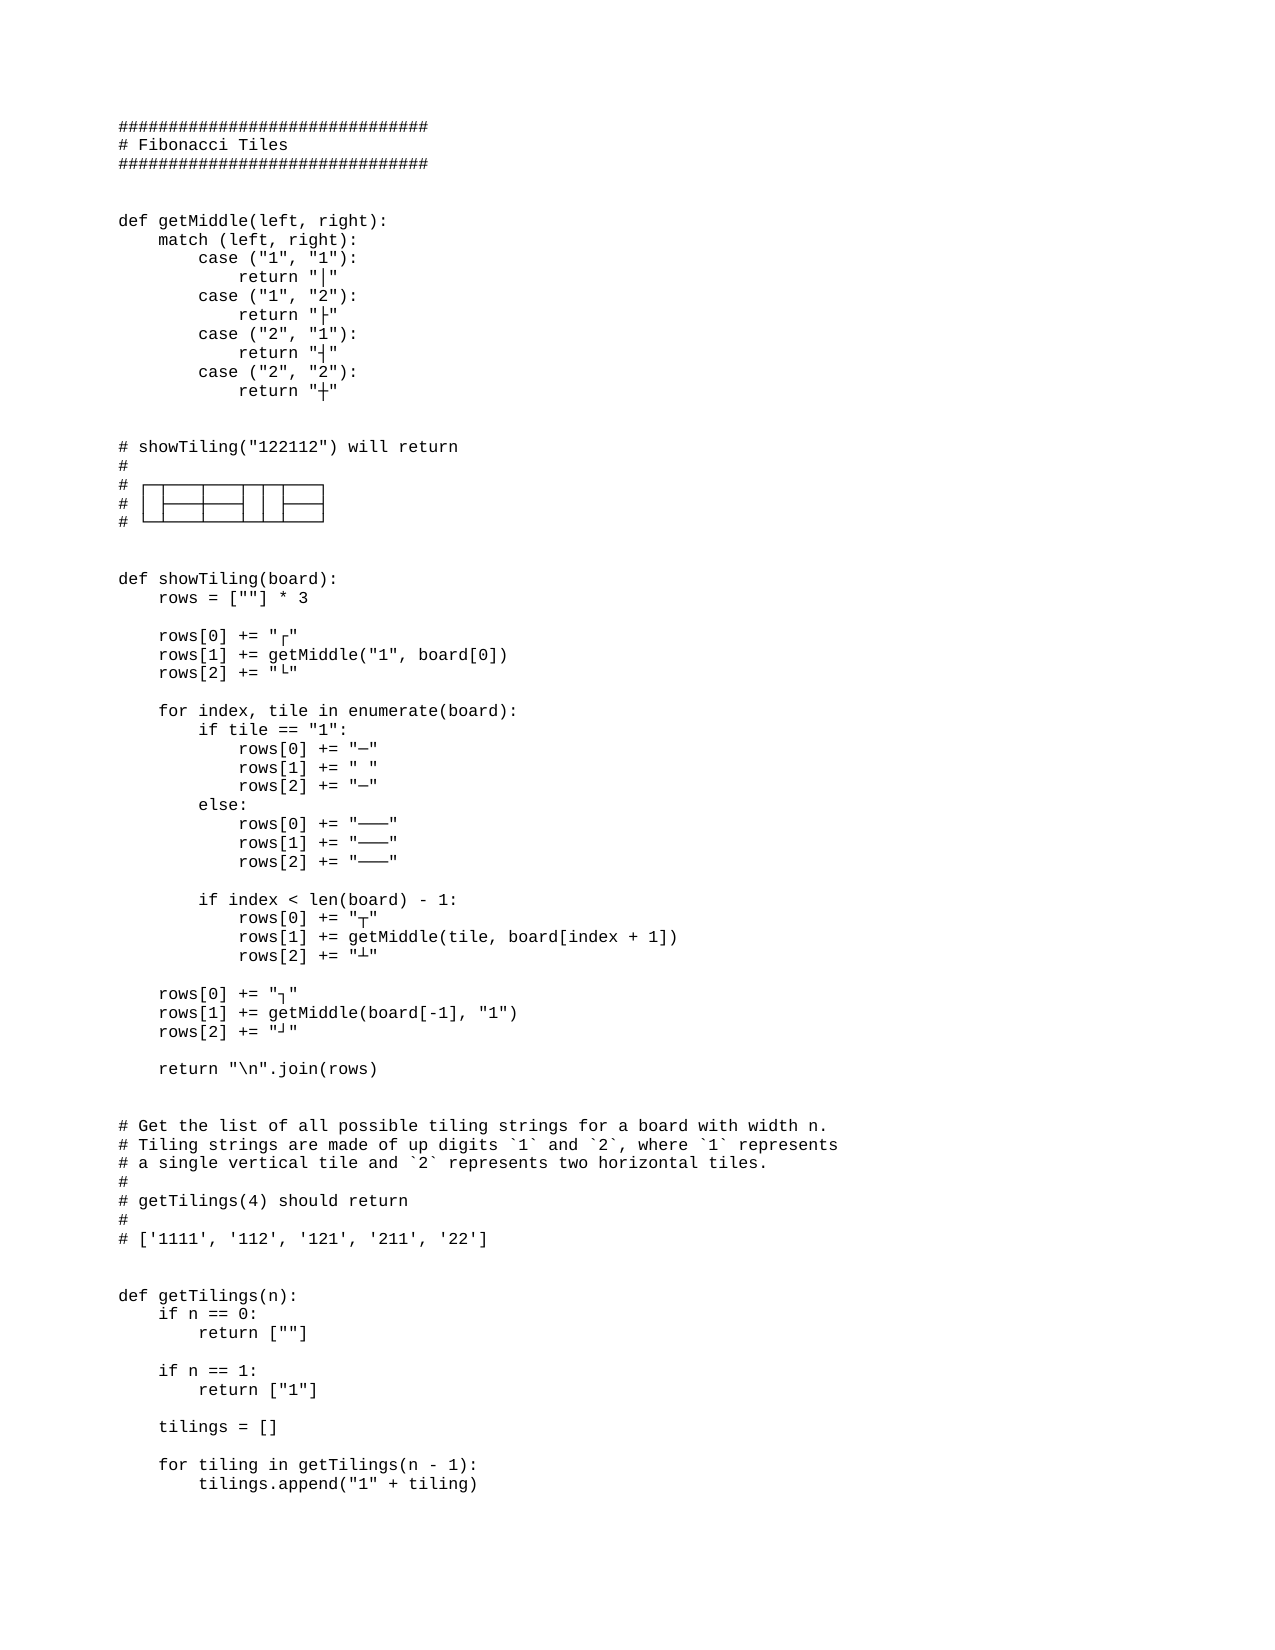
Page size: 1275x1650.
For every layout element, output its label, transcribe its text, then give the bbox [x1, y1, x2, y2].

text # ['1111', '112', '121', '211', '22'] [118, 1231, 1157, 1249]
text rows[2] += "───" [118, 853, 1157, 872]
text rows[0] += "───" [118, 816, 1157, 834]
text rows = [""] * 3 [118, 589, 1157, 608]
text # [118, 457, 1157, 476]
text rows[2] += "─" [118, 778, 1157, 797]
text case ("1", "2"): [118, 288, 1157, 307]
text rows[2] += "└" [118, 665, 1157, 684]
text return "┼" [118, 382, 322, 401]
text for index, tile in enumerate(board): [118, 703, 1157, 721]
text # └─┴───┴───┴─┴─┴───┘ [118, 514, 1157, 533]
text # getTilings(4) should return [118, 1193, 1157, 1212]
text if n == 1: [118, 1362, 1157, 1381]
text # a single vertical tile and `2` represents two horizontal tiles. [118, 1155, 1157, 1174]
text tilings.append("1" + tiling) [118, 1476, 1157, 1494]
text return ["1"] [118, 1381, 1157, 1400]
text rows[1] += "───" [118, 834, 1157, 853]
text return [""] [118, 1325, 1157, 1344]
text # showTiling("122112") will return [118, 439, 1157, 457]
text # Get the list of all possible tiling strings for a board with width n. [118, 1117, 1157, 1136]
text return "┤" [324, 344, 1157, 363]
text case ("2", "2"): [118, 363, 1157, 382]
text rows[2] += "┘" [118, 1023, 1157, 1042]
text # [118, 1174, 1157, 1193]
text return "│" [118, 269, 1157, 288]
text rows[1] += getMiddle(board[-1], "1") [118, 1004, 1157, 1023]
text # │ ├───┼───┤ │ ├───┤ [324, 495, 1157, 514]
text return "┼" [324, 382, 1157, 401]
text def getTilings(n): [118, 1287, 1157, 1306]
text if tile == "1": [118, 721, 1157, 740]
text tilings = [] [118, 1419, 1157, 1438]
text # [118, 1212, 1157, 1231]
text case ("1", "1"): [118, 250, 1157, 269]
text case ("2", "1"): [118, 326, 1157, 344]
text rows[1] += getMiddle("1", board[0]) [118, 646, 1157, 665]
text rows[0] += "┐" [118, 985, 1157, 1004]
text # Fibonacci Tiles [118, 137, 1157, 156]
text # Tiling strings are made of up digits `1` and `2`, where `1` represents [118, 1136, 1157, 1155]
text def showTiling(board): [118, 571, 1157, 589]
text if index < len(board) - 1: [118, 891, 1157, 910]
text rows[0] += "─" [118, 740, 1157, 759]
text ############################### [118, 156, 1157, 175]
text rows[0] += "┬" [118, 910, 1157, 929]
text rows[1] += " " [118, 759, 1157, 778]
text rows[2] += "┴" [118, 948, 1157, 967]
text return "\n".join(rows) [118, 1061, 1157, 1080]
text match (left, right): [118, 231, 1157, 250]
text def getMiddle(left, right): [118, 212, 1157, 231]
text # │ ├───┼───┤ │ ├───┤ [118, 495, 142, 514]
text for tiling in getTilings(n - 1): [118, 1457, 1157, 1476]
text if n == 0: [118, 1306, 1157, 1325]
text rows[1] += getMiddle(tile, board[index + 1]) [118, 929, 1157, 948]
text ############################### [118, 118, 1157, 137]
text return "├" [118, 307, 1157, 326]
text return "┤" [118, 344, 322, 363]
text else: [118, 797, 1157, 816]
text # ┌─┬───┬───┬─┬─┬───┐ [118, 476, 1157, 495]
text rows[0] += "┌" [118, 627, 1157, 646]
